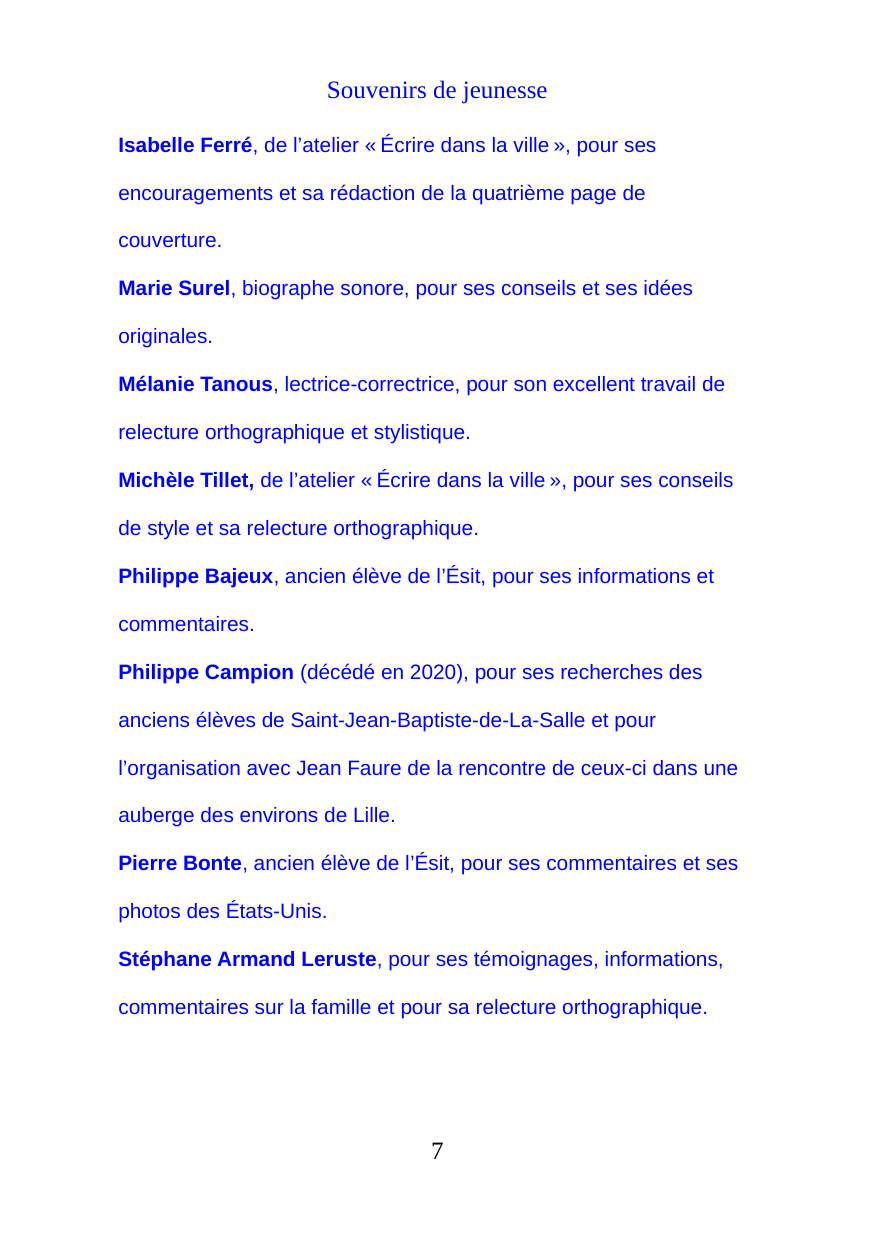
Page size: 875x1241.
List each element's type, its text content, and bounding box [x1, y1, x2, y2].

text Philippe Bajeux, ancien élève de l’Ésit, pour ses informations et commentaires. [118, 564, 756, 636]
text Michèle Tillet, de l’atelier « Écrire dans la ville », pour ses conseils de style et sa relecture orthographique. [118, 468, 756, 540]
text Stéphane Armand Leruste, pour ses témoignages, informations, commentaires sur la famille et pour sa relecture orthographique. [118, 947, 756, 1019]
text Pierre Bonte, ancien élève de l’Ésit, pour ses commentaires et ses photos des États-Unis. [118, 851, 756, 923]
text Isabelle Ferré, de l’atelier « Écrire dans la ville », pour ses encouragements et sa rédaction de la quatrième page de couverture. [118, 132, 756, 252]
text Mélanie Tanous, lectrice-correctrice, pour son excellent travail de relecture orthographique et stylistique. [118, 372, 756, 444]
text Marie Surel, biographe sonore, pour ses conseils et ses idées originales. [118, 276, 756, 348]
text Philippe Campion (décédé en 2020), pour ses recherches des anciens élèves de Saint-Jean-Baptiste-de-La-Salle et pour l’organisation avec Jean Faure de la rencontre de ceux-ci dans une auberge des environs de Lille. [118, 659, 756, 827]
